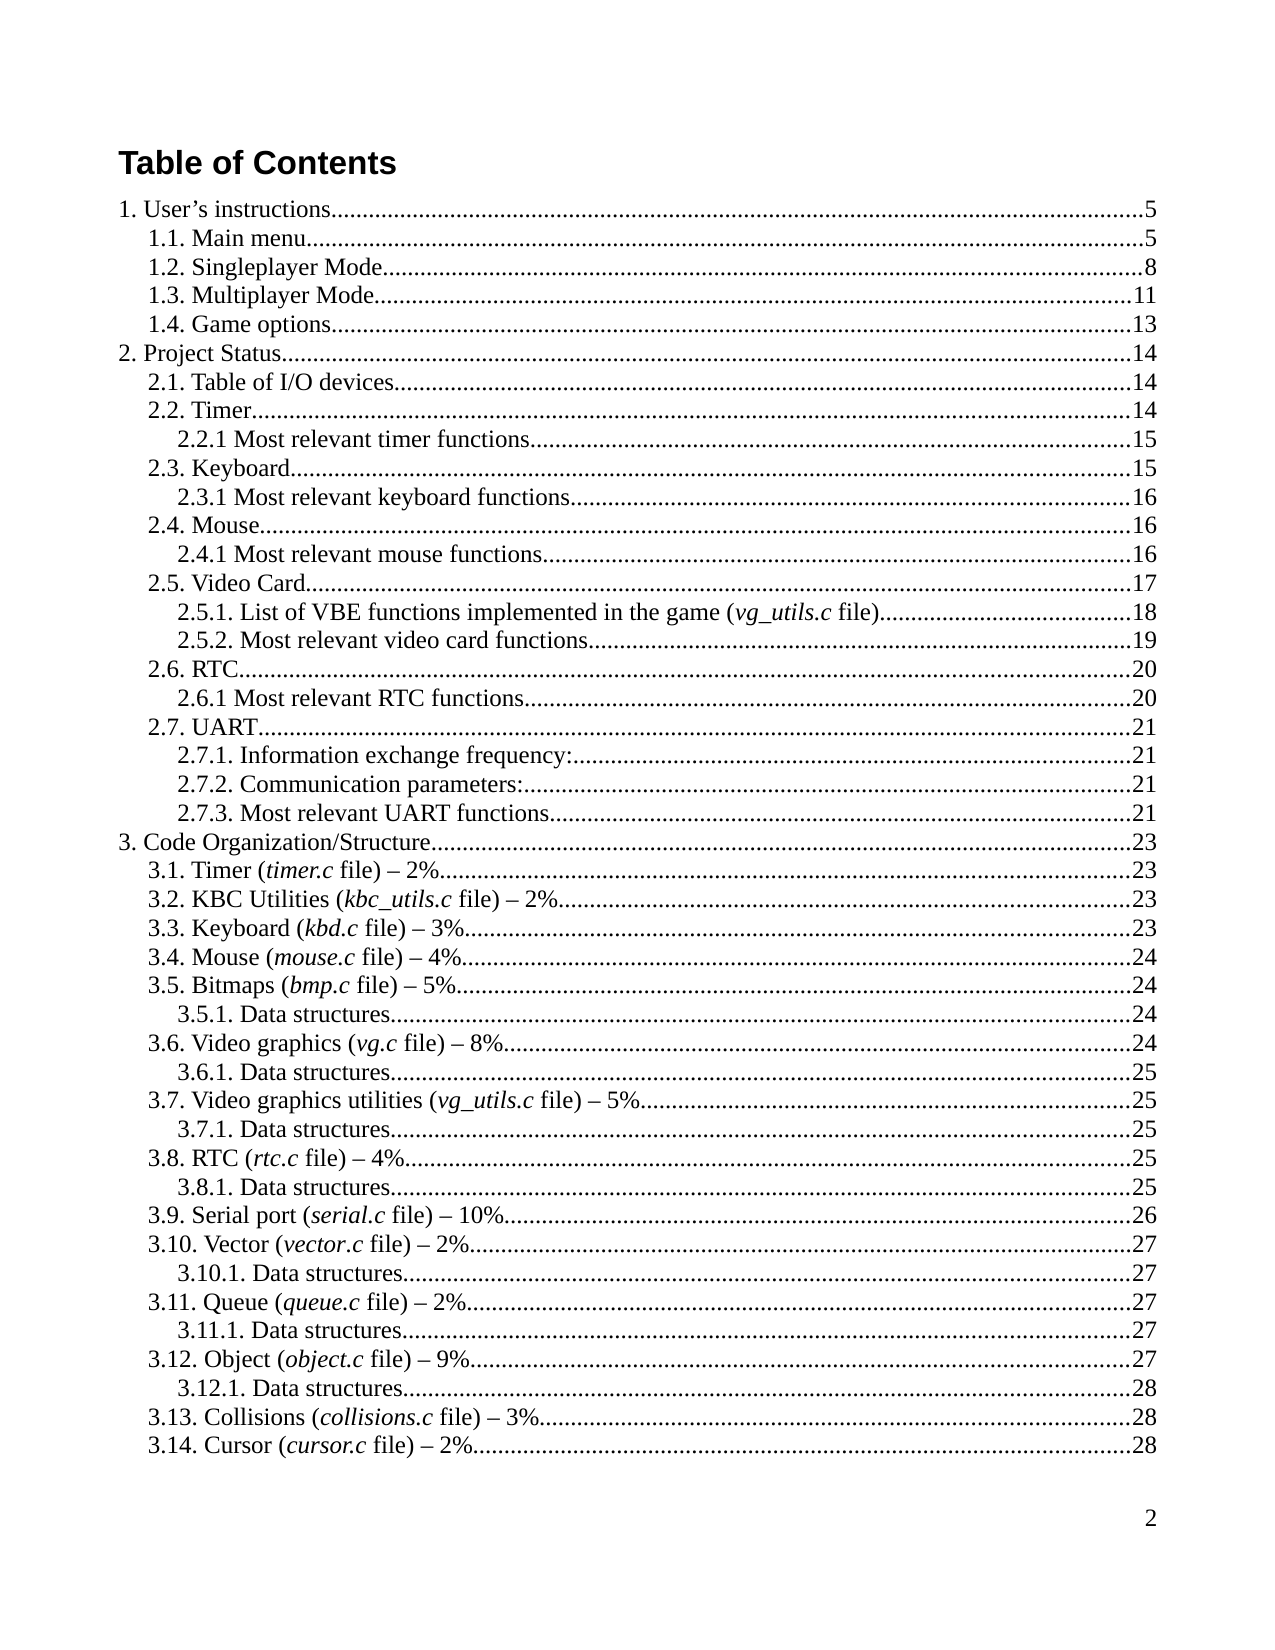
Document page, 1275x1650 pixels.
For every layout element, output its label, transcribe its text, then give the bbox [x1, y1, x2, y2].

text 3.1. Timer (timer.c file) – 2% 23 [148, 855, 1157, 884]
text 3.8.1. Data structures 25 [177, 1172, 1157, 1200]
text 2.5. Video Card 17 [148, 568, 1157, 597]
text 1.4. Game options 13 [148, 309, 1157, 338]
text 2.5.2. Most relevant video card functions 19 [177, 625, 1157, 654]
text 3.11.1. Data structures 27 [177, 1315, 1157, 1344]
text 1. User’s instructions 5 [118, 194, 1157, 223]
text 2.7.2. Communication parameters: 21 [177, 769, 1157, 798]
text 2.7.1. Information exchange frequency: 21 [177, 740, 1157, 769]
text 2.2.1 Most relevant timer functions 15 [177, 424, 1157, 453]
text 2.4.1 Most relevant mouse functions 16 [177, 539, 1157, 568]
text 2.4. Mouse 16 [148, 510, 1157, 539]
text 2. Project Status 14 [118, 338, 1157, 367]
text 3.6.1. Data structures 25 [177, 1057, 1157, 1085]
text 1.3. Multiplayer Mode 11 [148, 280, 1157, 309]
text 3.11. Queue (queue.c file) – 2% 27 [148, 1287, 1157, 1315]
text 1.2. Singleplayer Mode 8 [148, 252, 1157, 280]
text 2.6. RTC 20 [148, 654, 1157, 683]
text 3.8. RTC (rtc.c file) – 4% 25 [148, 1143, 1157, 1172]
text 3.9. Serial port (serial.c file) – 10% 26 [148, 1200, 1157, 1229]
text 2.7.3. Most relevant UART functions 21 [177, 798, 1157, 827]
text 3.12.1. Data structures 28 [177, 1373, 1157, 1402]
text 3.5.1. Data structures 24 [177, 999, 1157, 1028]
text 2.1. Table of I/O devices 14 [148, 367, 1157, 395]
text 3.3. Keyboard (kbd.c file) – 3% 23 [148, 913, 1157, 942]
text 3.12. Object (object.c file) – 9% 27 [148, 1344, 1157, 1373]
subtitle Table of Contents [118, 143, 1157, 182]
text 3.7.1. Data structures 25 [177, 1114, 1157, 1143]
text 2.7. UART 21 [148, 712, 1157, 740]
text 3.13. Collisions (collisions.c file) – 3% 28 [148, 1402, 1157, 1430]
text 3.14. Cursor (cursor.c file) – 2% 28 [148, 1430, 1157, 1459]
text 3.10. Vector (vector.c file) – 2% 27 [148, 1229, 1157, 1258]
text 2.2. Timer 14 [148, 395, 1157, 424]
text 3.7. Video graphics utilities (vg_utils.c file) – 5% 25 [148, 1085, 1157, 1114]
text 3. Code Organization/Structure 23 [118, 827, 1157, 855]
text 3.4. Mouse (mouse.c file) – 4% 24 [148, 942, 1157, 970]
text 3.2. KBC Utilities (kbc_utils.c file) – 2% 23 [148, 884, 1157, 913]
text 3.10.1. Data structures 27 [177, 1258, 1157, 1287]
text 1.1. Main menu 5 [148, 223, 1157, 252]
text 3.5. Bitmaps (bmp.c file) – 5% 24 [148, 970, 1157, 999]
text 2.5.1. List of VBE functions implemented in the game (vg_utils.c file) 18 [177, 597, 1157, 625]
text 3.6. Video graphics (vg.c file) – 8% 24 [148, 1028, 1157, 1057]
text 2.6.1 Most relevant RTC functions 20 [177, 683, 1157, 712]
text 2.3.1 Most relevant keyboard functions 16 [177, 482, 1157, 510]
text 2.3. Keyboard 15 [148, 453, 1157, 482]
